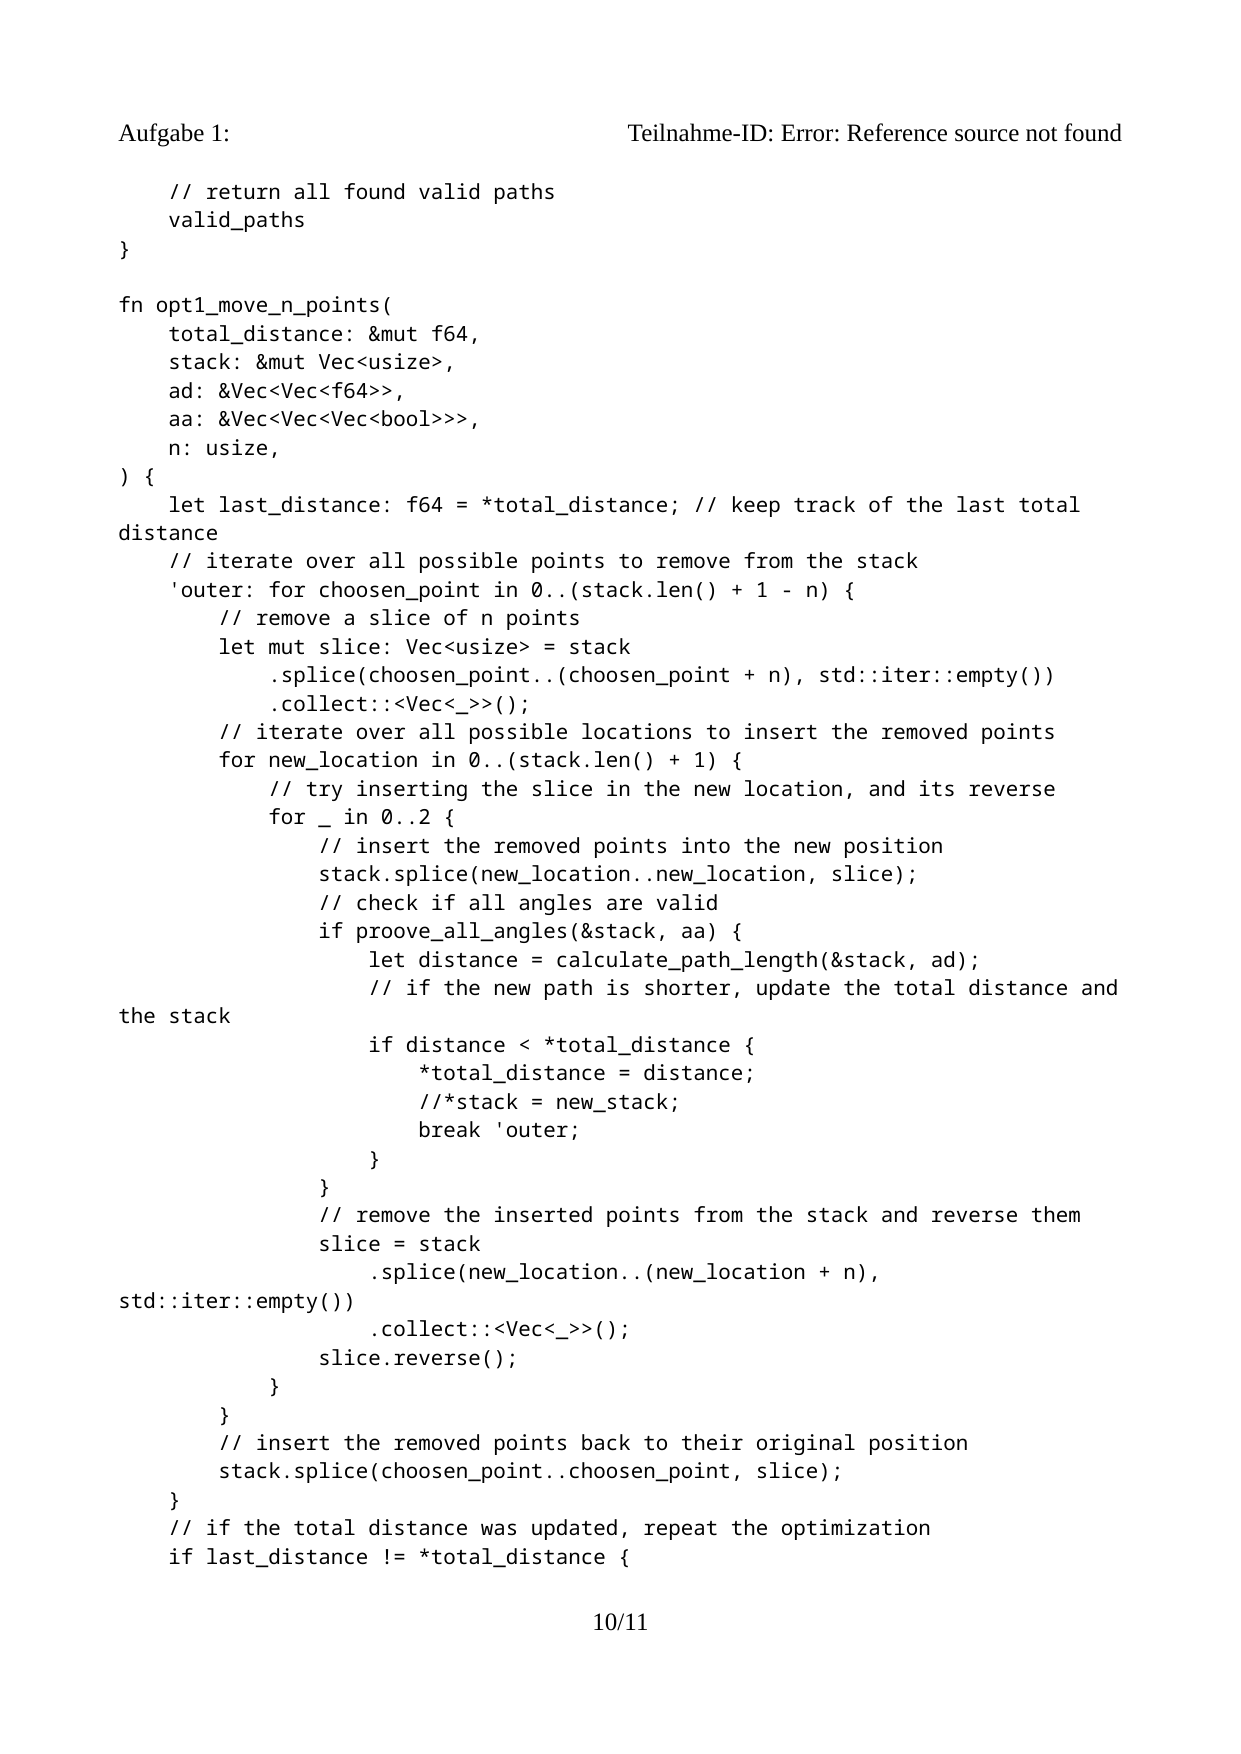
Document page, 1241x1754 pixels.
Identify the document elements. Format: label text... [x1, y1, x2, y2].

text let distance = calculate_path_length(&stack, ad); [118, 945, 1122, 973]
text n: usize, [118, 433, 1122, 461]
text valid_paths [118, 205, 1122, 234]
text } [118, 1371, 1122, 1400]
text // if the new path is shorter, update the total distance and the stack [118, 973, 1122, 1030]
text let mut slice: Vec<usize> = stack [118, 632, 1122, 660]
text // iterate over all possible locations to insert the removed points [118, 717, 1122, 746]
text stack.splice(new_location..new_location, slice); [118, 859, 1122, 888]
text // if the total distance was updated, repeat the optimization [118, 1513, 1122, 1542]
text stack.splice(choosen_point..choosen_point, slice); [118, 1457, 1122, 1485]
text } [118, 1172, 1122, 1201]
text // remove a slice of n points [118, 603, 1122, 632]
text // insert the removed points into the new position [118, 831, 1122, 859]
text fn opt1_move_n_points( [118, 291, 1122, 319]
text // insert the removed points back to their original position [118, 1428, 1122, 1457]
text // iterate over all possible points to remove from the stack [118, 547, 1122, 575]
text } [118, 234, 1122, 262]
text total_distance: &mut f64, [118, 319, 1122, 347]
text // remove the inserted points from the stack and reverse them [118, 1201, 1122, 1229]
text } [118, 1144, 1122, 1172]
text .splice(choosen_point..(choosen_point + n), std::iter::empty()) [118, 660, 1122, 689]
text // try inserting the slice in the new location, and its reverse [118, 774, 1122, 802]
text aa: &Vec<Vec<Vec<bool>>>, [118, 404, 1122, 433]
text // check if all angles are valid [118, 888, 1122, 916]
text .collect::<Vec<_>>(); [118, 1314, 1122, 1343]
text if proove_all_angles(&stack, aa) { [118, 916, 1122, 945]
text 'outer: for choosen_point in 0..(stack.len() + 1 - n) { [118, 575, 1122, 603]
text slice = stack [118, 1229, 1122, 1257]
text let last_distance: f64 = *total_distance; // keep track of the last total distance [118, 490, 1122, 547]
text if distance < *total_distance { [118, 1030, 1122, 1058]
text *total_distance = distance; [118, 1058, 1122, 1087]
text .splice(new_location..(new_location + n), std::iter::empty()) [118, 1257, 1122, 1314]
text } [118, 1400, 1122, 1428]
text slice.reverse(); [118, 1343, 1122, 1371]
text stack: &mut Vec<usize>, [118, 347, 1122, 376]
text for _ in 0..2 { [118, 802, 1122, 831]
text if last_distance != *total_distance { [118, 1542, 1122, 1570]
text ad: &Vec<Vec<f64>>, [118, 376, 1122, 404]
text for new_location in 0..(stack.len() + 1) { [118, 746, 1122, 774]
text .collect::<Vec<_>>(); [118, 689, 1122, 717]
text } [118, 1485, 1122, 1513]
text ) { [118, 461, 1122, 490]
text break 'outer; [118, 1115, 1122, 1144]
text //*stack = new_stack; [118, 1087, 1122, 1115]
text // return all found valid paths [118, 177, 1122, 205]
